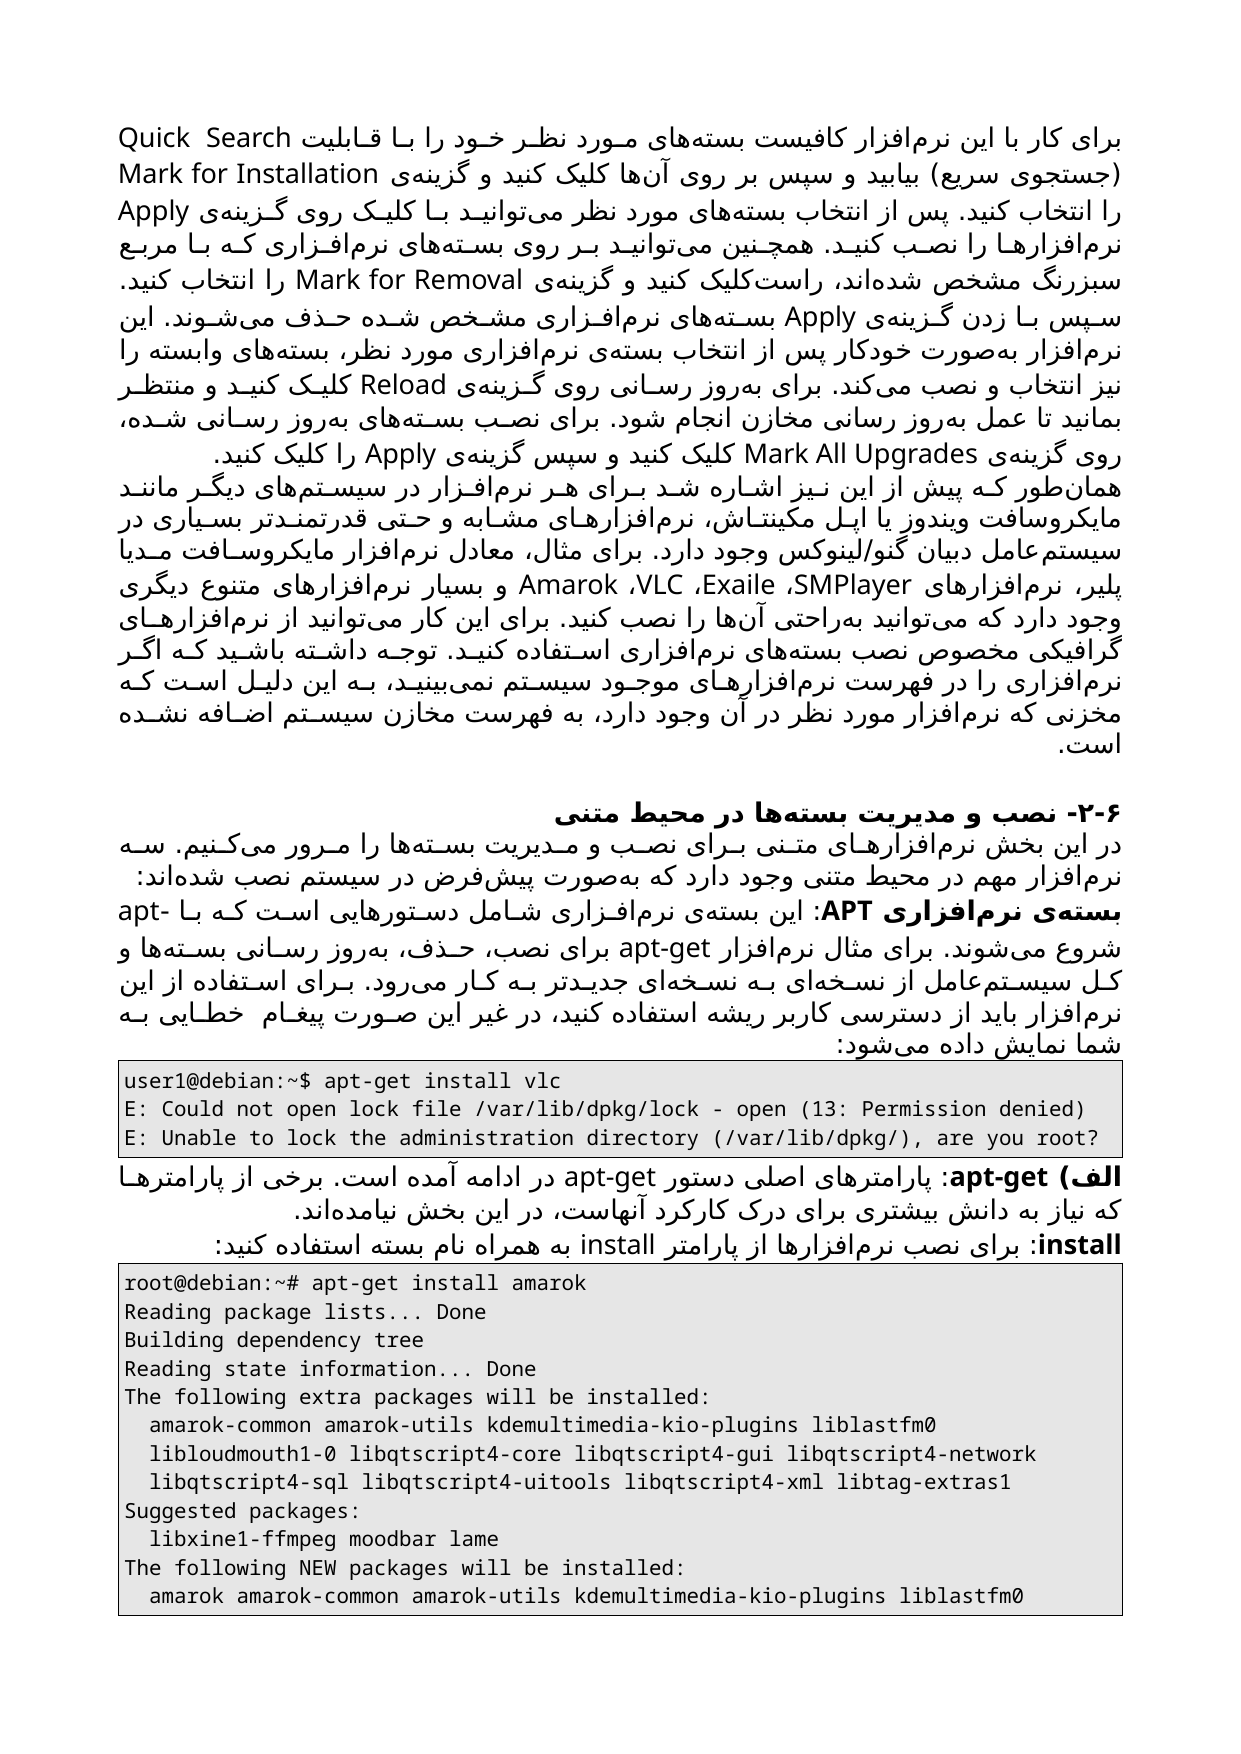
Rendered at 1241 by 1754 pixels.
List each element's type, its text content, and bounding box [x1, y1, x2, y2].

text install: برای نصب نرم‌افزارها از پارامتر install به همراه نام بسته استفاده کنید: [118, 1226, 1122, 1263]
text همان‌طور که پیش از این نیز اشاره شد برای هر نرم‌افزار در سیستم‌های دیگر مانند مایکروسافت ویندوز یا اپل مکینتاش، نرم‌افزارهای مشابه و حتی قدرتمندتر بسیاری در سیستم‌عامل دبیان گنو/لینوکس وجود دارد. برای مثال، معادل نرم‌افزار مایکروسافت مدیا پلیر، نرم‌افزارهای Amarok ،VLC ،Exaile ،SMPlayer و بسیار نرم‌افزارهای متنوع دیگری وجود دارد که می‌توانید به‌راحتی آن‌ها را نصب کنید. برای این کار می‌توانید از نرم‌افزارهای گرافیکی مخصوص نصب بسته‌های نرم‌افزاری استفاده کنید. توجه داشته باشید که اگر نرم‌افزاری را در فهرست نرم‌افزارهای موجود سیستم نمی‌بینید، به این دلیل است که مخزنی که نرم‌افزار مورد نظر در آن وجود دارد، به فهرست مخازن سیستم اضافه نشده است. [118, 471, 1122, 760]
text بسته‌ی نرم‌افزاری APT: این بسته‌ی نرم‌افزاری شامل دستورهایی است که با -apt شروع می‌شوند. برای مثال نرم‌افزار apt-get برای نصب، حذف، به‌روز رسانی بسته‌ها و کل سیستم‌عامل از نسخه‌ای به نسخه‌ای جدیدتر به کار می‌رود. برای استفاده از این نرم‌افزار باید از دسترسی کاربر ریشه استفاده کنید، در غیر این صورت پیغام خطایی به شما نمایش داده می‌شود: [118, 892, 1122, 1060]
text الف) apt-get: پارامترهای اصلی دستور apt-get در ادامه آمده است. برخی از پارامترها که نیاز به دانش بیشتری برای درک کارکرد آنهاست، در این بخش نیامده‌اند. [118, 1158, 1122, 1226]
text در این بخش نرم‌افزارهای متنی برای نصب و مدیریت بسته‌ها را مرور می‌کنیم. سه نرم‌افزار مهم در محیط متنی وجود دارد که به‌صورت پیش‌فرض در سیستم نصب شده‌اند: [118, 829, 1122, 892]
table_header root@debian:~# apt-get install amarok Reading package lists... Done Building dependency tree Reading state information... Done The following extra packages will be installed: amarok-common amarok-utils kdemultimedia-kio-plugins liblastfm0 libloudmouth1-0 libqtscript4-core libqtscript4-gui libqtscript4-network libqtscript4-sql libqtscript4-uitools libqtscript4-xml libtag-extras1 Suggested packages: libxine1-ffmpeg moodbar lame The following NEW packages will be installed: amarok amarok-common amarok-utils kdemultimedia-kio-plugins liblastfm0 [119, 1264, 1122, 1615]
text ۲-۶- نصب و مدیریت بسته‌ها در محیط متنی [118, 797, 1122, 829]
table_header user1@debian:~$ apt-get install vlc E: Could not open lock file /var/lib/dpkg/lock - open (13: Permission denied) E: Unable to lock the administration directory (/var/lib/dpkg/), are you root? [119, 1061, 1122, 1157]
text برای کار با این نرم‌افزار کافیست بسته‌های مورد نظر خود را با قابلیت Quick Search (جستجوی سریع) بیابید و سپس بر روی آن‌ها کلیک کنید و گزینه‌ی Mark for Installation را انتخاب کنید. پس از انتخاب بسته‌های مورد نظر می‌توانید با کلیک روی گزینه‌ی Apply نرم‌افزارها را نصب کنید. همچنین می‌توانید بر روی بسته‌های نرم‌افزاری که با مربع سبزرنگ مشخص شده‌اند، راست‌کلیک کنید و گزینه‌ی Mark for Removal را انتخاب کنید. سپس با زدن گزینه‌ی Apply بسته‌های نرم‌افزاری مشخص شده حذف می‌شوند. این نرم‌افزار به‌صورت خودکار پس از انتخاب بسته‌ی نرم‌افزاری مورد نظر، بسته‌های وابسته را نیز انتخاب و نصب می‌کند. برای به‌روز رسانی روی گزینه‌ی Reload کلیک کنید و منتظر بمانید تا عمل به‌روز رسانی مخازن انجام شود. برای نصب بسته‌های به‌روز رسانی شده، روی گزینه‌ی Mark All Upgrades کلیک کنید و سپس گزینه‌ی Apply را کلیک کنید. [118, 118, 1122, 471]
